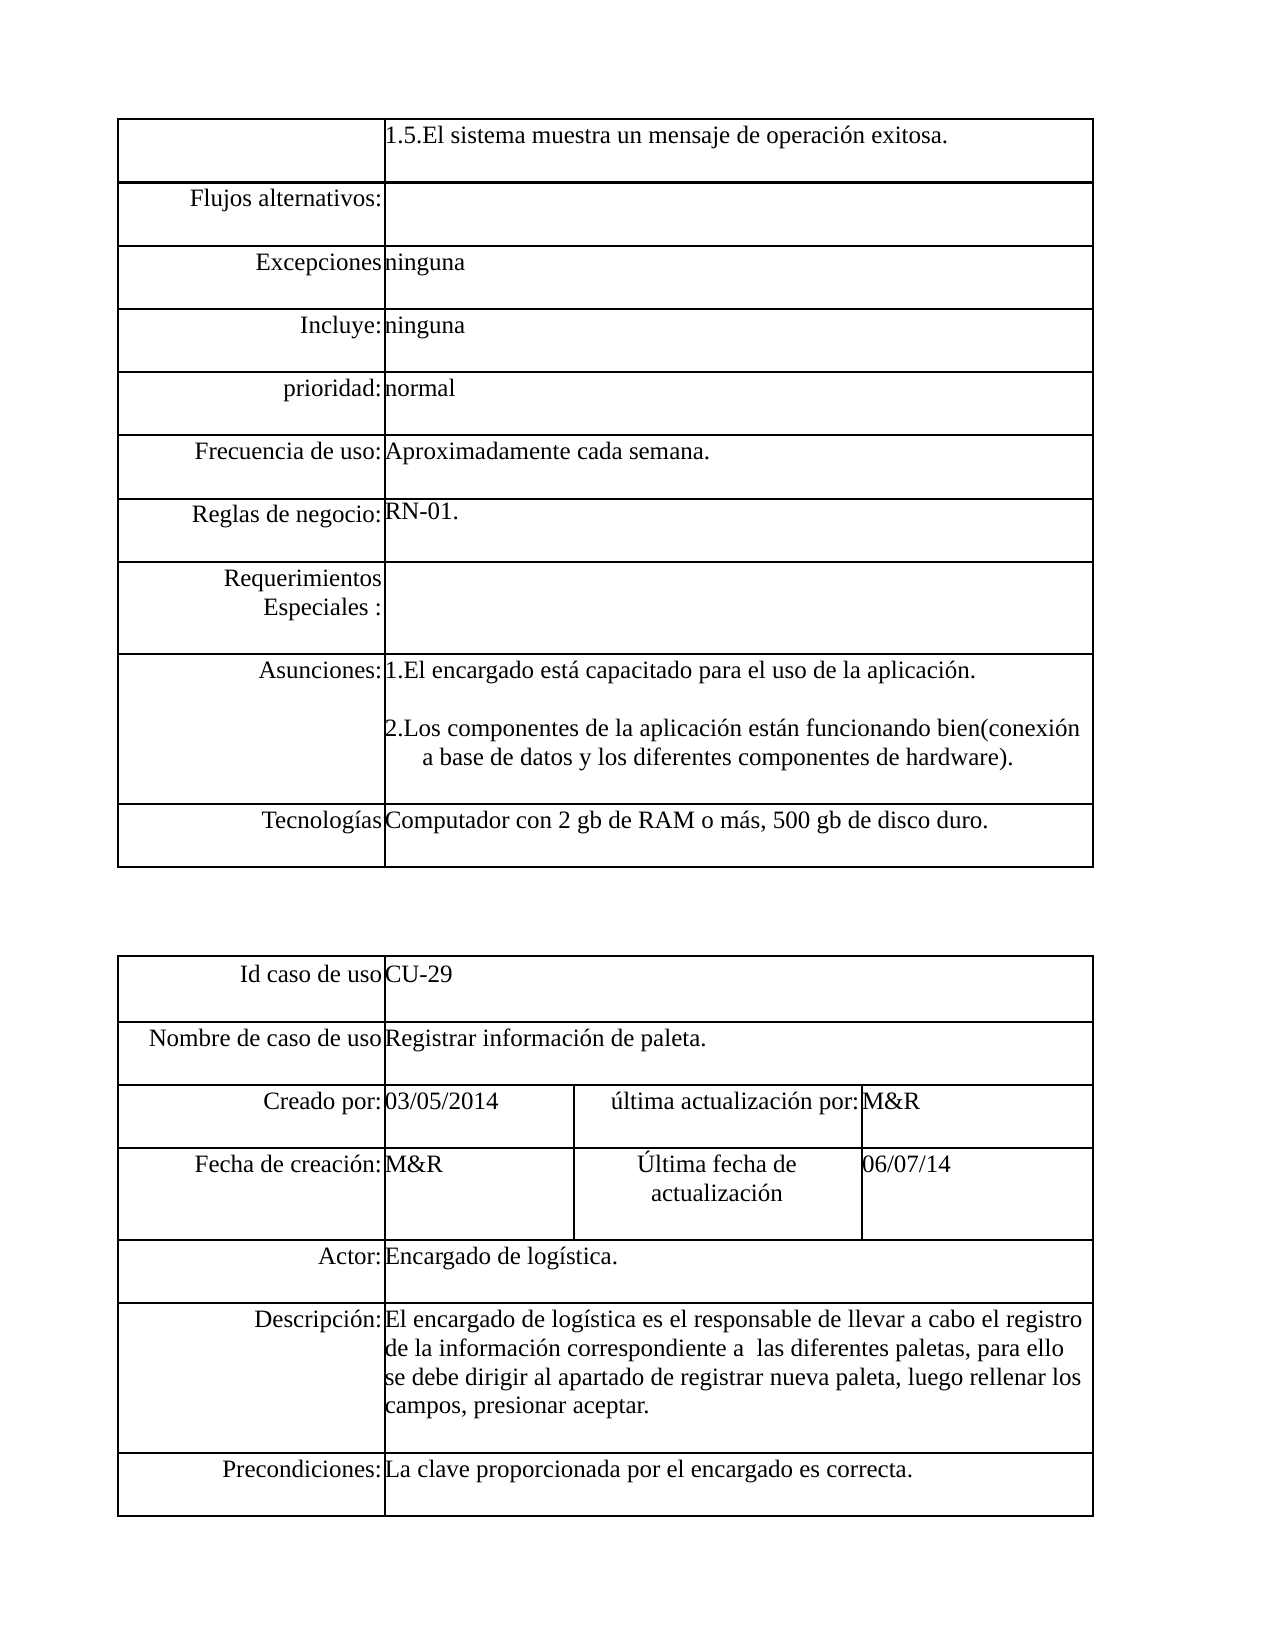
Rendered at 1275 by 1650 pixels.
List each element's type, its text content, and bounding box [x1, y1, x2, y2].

table_cell ninguna [386, 247, 1092, 308]
table_cell [386, 184, 1092, 244]
table_cell 1.El encargado está capacitado para el uso de la aplicación. 2.Los componentes de la aplicación están funcionando bien(conexión a base de datos y los diferentes componentes de hardware). [386, 655, 1092, 803]
table_cell Encargado de logística. [386, 1241, 1092, 1302]
table_cell Excepciones [119, 247, 384, 308]
table_cell [119, 120, 384, 181]
table_cell 03/05/2014 [386, 1086, 573, 1147]
table_cell 1.5.El sistema muestra un mensaje de operación exitosa. [386, 120, 1092, 181]
table_cell última actualización por: [575, 1086, 861, 1147]
table_cell Actor: [119, 1241, 384, 1302]
table_cell ninguna [386, 310, 1092, 371]
table_cell Precondiciones: [119, 1454, 384, 1515]
table_cell Requerimientos Especiales : [119, 563, 384, 653]
table_cell RN-01. [386, 500, 1092, 561]
table_cell M&R [863, 1086, 1092, 1147]
table_header CU-29 [386, 957, 1092, 1021]
table_cell Descripción: [119, 1304, 384, 1452]
table_cell Registrar información de paleta. [386, 1023, 1092, 1084]
table_cell Frecuencia de uso: [119, 436, 384, 497]
table_cell Última fecha de actualización [575, 1149, 861, 1239]
table_cell Incluye: [119, 310, 384, 371]
table_cell [386, 563, 1092, 653]
table_cell Nombre de caso de uso [119, 1023, 384, 1084]
table_cell Tecnologías [119, 805, 384, 866]
table_cell normal [386, 373, 1092, 434]
table_cell M&R [386, 1149, 573, 1239]
table_cell Flujos alternativos: [119, 184, 384, 244]
table_cell Fecha de creación: [119, 1149, 384, 1239]
table_cell La clave proporcionada por el encargado es correcta. [386, 1454, 1092, 1515]
table_header Id caso de uso [119, 957, 384, 1021]
table_cell Aproximadamente cada semana. [386, 436, 1092, 497]
table_cell Computador con 2 gb de RAM o más, 500 gb de disco duro. [386, 805, 1092, 866]
table_cell Asunciones: [119, 655, 384, 803]
table_cell 07/06/14 [863, 1149, 1092, 1239]
table_cell El encargado de logística es el responsable de llevar a cabo el registro de la información correspondiente a las diferentes paletas, para ello se debe dirigir al apartado de registrar nueva paleta, luego rellenar los campos, presionar aceptar. [386, 1304, 1092, 1452]
table_cell Reglas de negocio: [119, 500, 384, 561]
table_cell Creado por: [119, 1086, 384, 1147]
table_cell prioridad: [119, 373, 384, 434]
